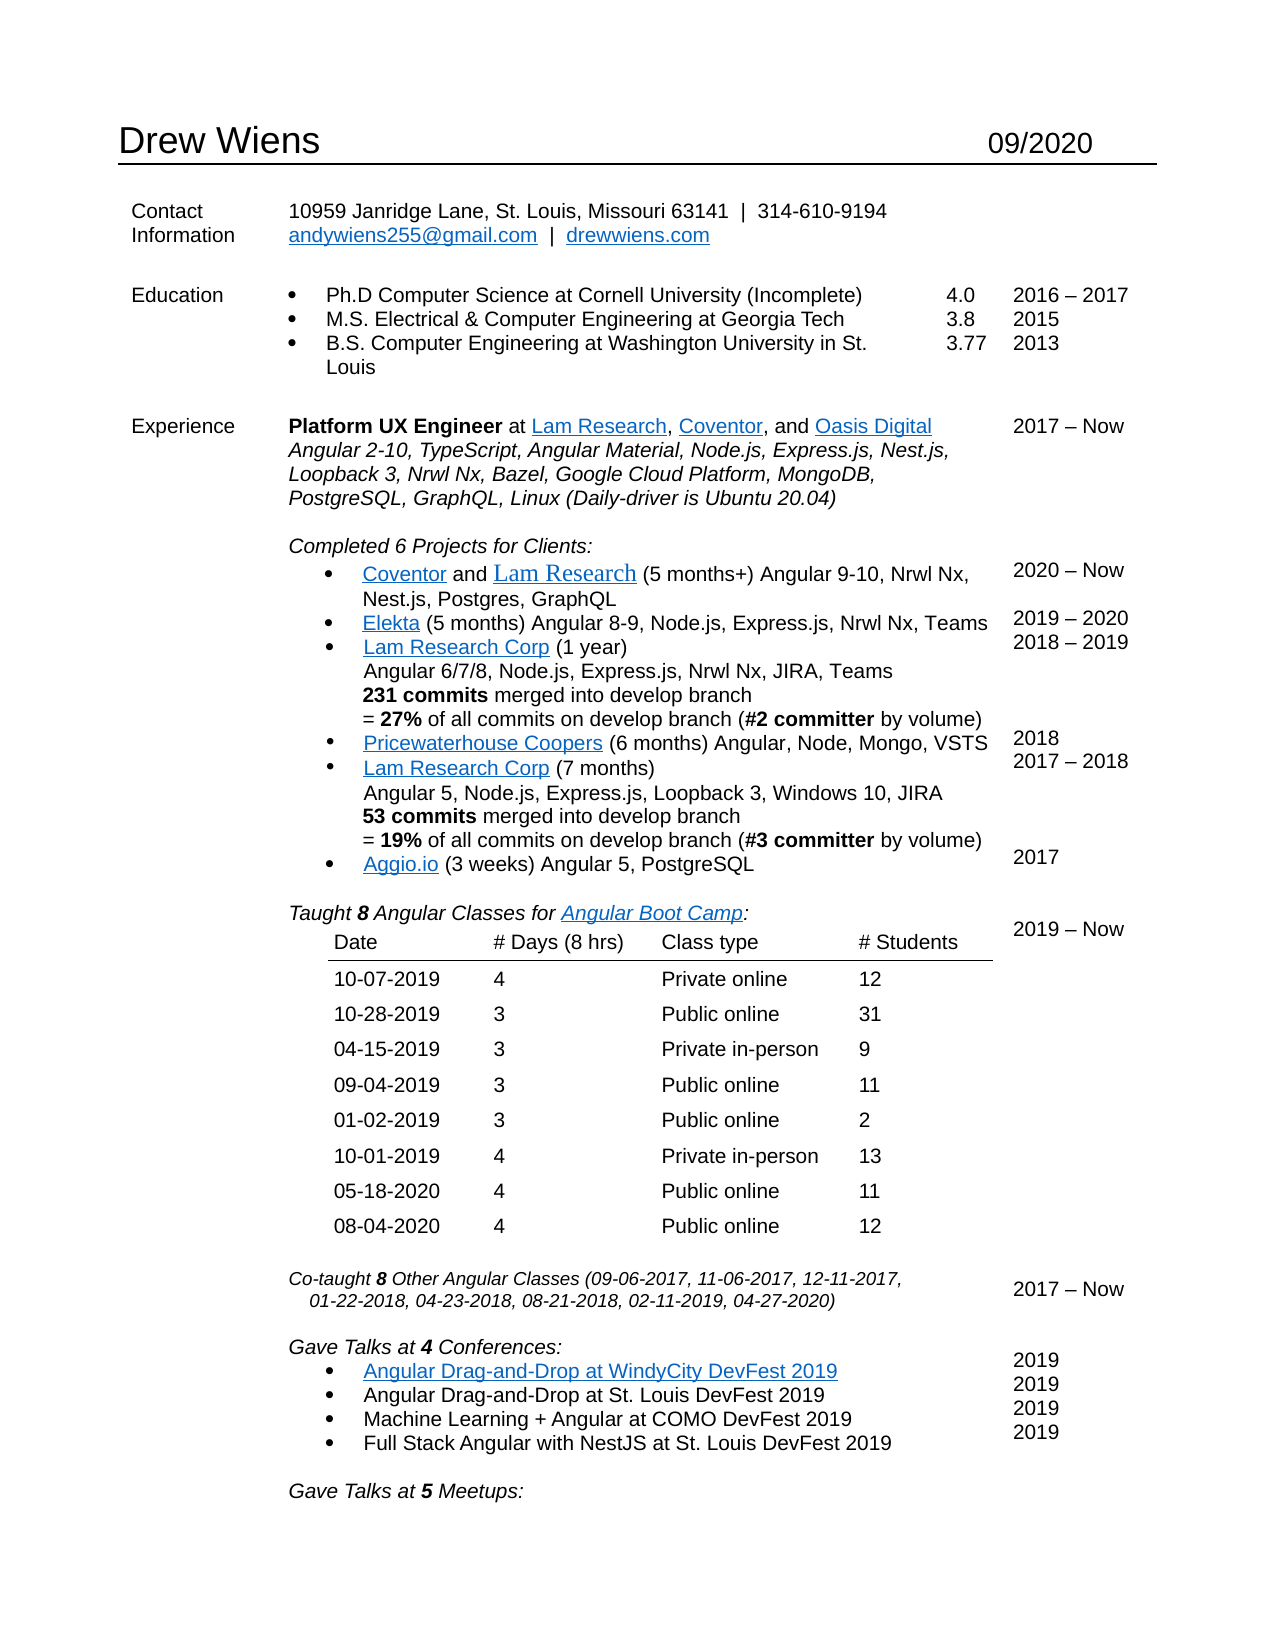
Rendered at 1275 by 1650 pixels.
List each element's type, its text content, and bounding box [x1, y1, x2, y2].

table_cell 2016 – 2017 2015 2013 [1000, 277, 1158, 408]
table_cell 31 [853, 996, 993, 1032]
table_cell 3 [488, 1067, 656, 1102]
table_header Class type [656, 924, 853, 960]
table_cell 9 [853, 1032, 993, 1067]
table_cell 08-04-2020 [328, 1209, 487, 1244]
table_header 10959 Janridge Lane, St. Louis, Missouri 63141 | 314-610-9194 andywiens255@gmail.com | drewwiens.com [276, 194, 1158, 277]
table_cell Public online [656, 1209, 853, 1244]
table_header # Students [853, 924, 993, 960]
table_cell Private online [656, 961, 853, 996]
table_cell Ph.D Computer Science at Cornell University (Incomplete) M.S. Electrical & Computer Engineering at Georgia Tech B.S. Computer Engineering at Washington University in St. Louis [276, 277, 933, 408]
table_cell 12 [853, 1209, 993, 1244]
table_cell Public online [656, 996, 853, 1032]
table_cell 4 [488, 1173, 656, 1209]
table_cell Public online [656, 1103, 853, 1138]
table_cell 01-02-2019 [328, 1103, 487, 1138]
table_cell Public online [656, 1067, 853, 1102]
table_header Date [328, 924, 487, 960]
table_header Contact Information [118, 194, 276, 277]
table_cell Private in-person [656, 1138, 853, 1173]
table_cell 12 [853, 961, 993, 996]
table_cell 10-07-2019 [328, 961, 487, 996]
table_cell 09-04-2019 [328, 1067, 487, 1102]
table_cell 11 [853, 1173, 993, 1209]
table_cell 10-28-2019 [328, 996, 487, 1032]
text Drew Wiens 09/2020 [118, 118, 1157, 163]
table_cell 3 [488, 1103, 656, 1138]
table_cell 10-01-2019 [328, 1138, 487, 1173]
table_cell 4 [488, 961, 656, 996]
table_cell 2017 – Now 2020 – Now 2019 – 2020 2018 – 2019 2018 2017 – 2018 2017 2019 – Now 2017 – Now 2019 2019 2019 2019 [1000, 408, 1158, 1522]
table_cell Experience [118, 408, 276, 1522]
table_cell Platform UX Engineer at Lam Research, Coventor, and Oasis Digital Angular 2-10, TypeScript, Angular Material, Node.js, Express.js, Nest.js, Loopback 3, Nrwl Nx, Bazel, Google Cloud Platform, MongoDB, PostgreSQL, GraphQL, Linux (Daily-driver is Ubuntu 20.04) Completed 6 Projects for Clients: Coventor and Lam Research (5 months+) Angular 9-10, Nrwl Nx, Nest.js, Postgres, GraphQL Elekta (5 months) Angular 8-9, Node.js, Express.js, Nrwl Nx, Teams Lam Research Corp (1 year) Angular 6/7/8, Node.js, Express.js, Nrwl Nx, JIRA, Teams 231 commits merged into develop branch = 27% of all commits on develop branch (#2 committer by volume) Pricewaterhouse Coopers (6 months) Angular, Node, Mongo, VSTS Lam Research Corp (7 months) Angular 5, Node.js, Express.js, Loopback 3, Windows 10, JIRA 53 commits merged into develop branch = 19% of all commits on develop branch (#3 committer by volume) Aggio.io (3 weeks) Angular 5, PostgreSQL Taught 8 Angular Classes for Angular Boot Camp: Co-taught 8 Other Angular Classes (09-06-2017, 11-06-2017, 12-11-2017, 01-22-2018, 04-23-2018, 08-21-2018, 02-11-2019, 04-27-2020) Gave Talks at 4 Conferences: Angular Drag-and-Drop at WindyCity DevFest 2019 Angular Drag-and-Drop at St. Louis DevFest 2019 Machine Learning + Angular at COMO DevFest 2019 Full Stack Angular with NestJS at St. Louis DevFest 2019 Gave Talks at 5 Meetups: GraphQL: What and Why at St. Louis Angular Lunch (8/2020) TensorFlow.js + Angular at St. Louis Angular Lunch (3/2019) Angular Reactive Forms at St. Louis Angular (2/2019) Angular Drag-and-Drop at Porto Google Dev Group (2/2019) “Rapid Declarative REST APIs for Angular Apps” (10/2017) Certified Google Cloud Platform (GCP) Professional Data Engineer [276, 408, 1000, 1522]
table_cell 05-18-2020 [328, 1173, 487, 1209]
table_cell Public online [656, 1173, 853, 1209]
table_cell 04-15-2019 [328, 1032, 487, 1067]
table_cell 4 [488, 1209, 656, 1244]
table_header # Days (8 hrs) [488, 924, 656, 960]
table_cell 3 [488, 996, 656, 1032]
table_cell 4.0 3.8 3.77 [934, 277, 1000, 408]
table_cell 11 [853, 1067, 993, 1102]
table_cell 4 [488, 1138, 656, 1173]
table_cell 2 [853, 1103, 993, 1138]
table_cell Private in-person [656, 1032, 853, 1067]
table_cell 3 [488, 1032, 656, 1067]
table_cell 13 [853, 1138, 993, 1173]
table_cell Education [118, 277, 276, 408]
